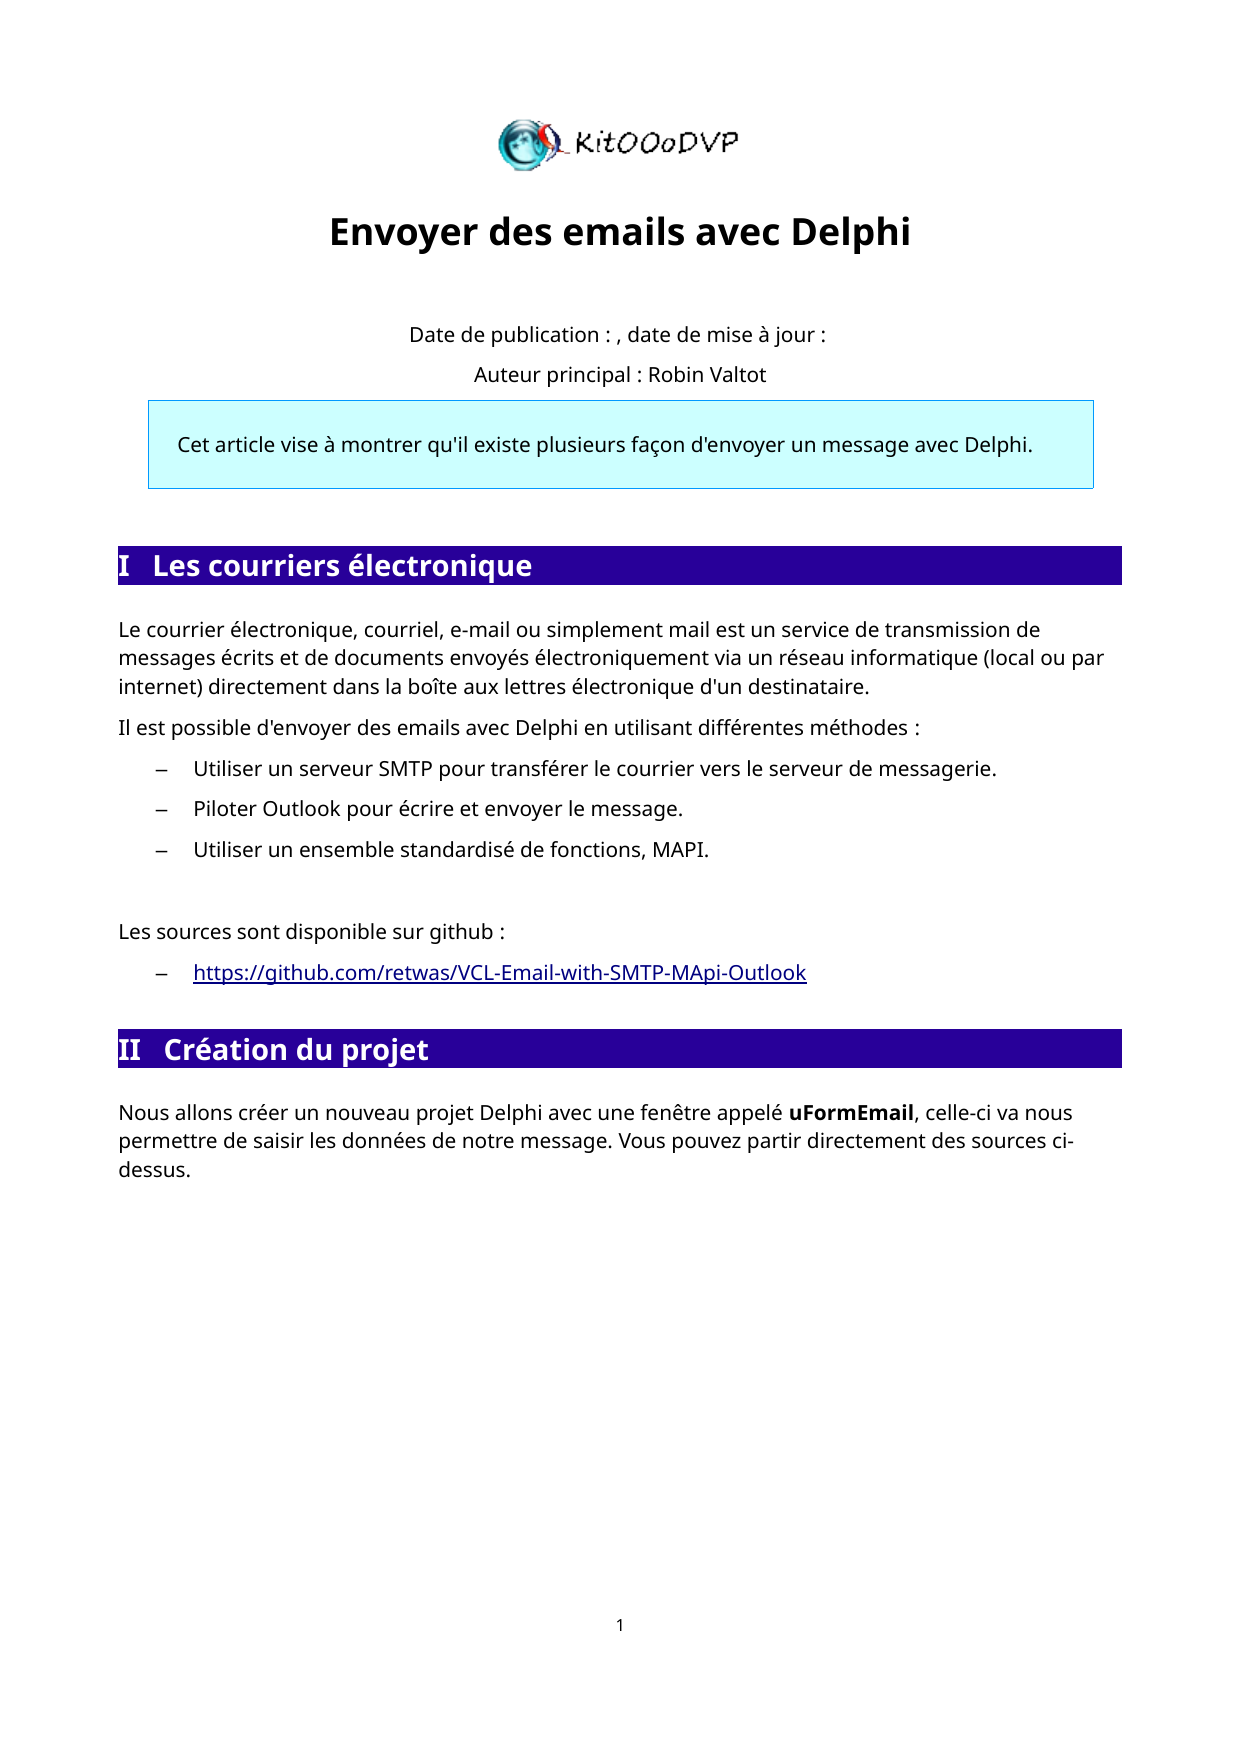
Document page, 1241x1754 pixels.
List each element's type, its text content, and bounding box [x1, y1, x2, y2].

list https://github.com/retwas/VCL-Email-with-SMTP-MApi-Outlook [156, 958, 1122, 987]
subtitle Création du projet [118, 1029, 1122, 1068]
text Auteur principal : Robin Valtot [118, 360, 1122, 388]
text Date de publication : , date de mise à jour : [118, 320, 1122, 348]
list Utiliser un serveur SMTP pour transférer le courrier vers le serveur de messagerie. [156, 754, 1122, 782]
table_header Cet article vise à montrer qu'il existe plusieurs façon d'envoyer un message avec Delphi. [149, 401, 1093, 488]
text Nous allons créer un nouveau projet Delphi avec une fenêtre appelé uFormEmail, celle-ci va nous permettre de saisir les données de notre message. Vous pouvez partir directement des sources ci-dessus. [118, 1098, 1122, 1183]
text Envoyer des emails avec Delphi [118, 206, 1122, 257]
text Les sources sont disponible sur github : [118, 917, 1122, 946]
text Il est possible d'envoyer des emails avec Delphi en utilisant différentes méthodes : [118, 713, 1122, 741]
list Utiliser un ensemble standardisé de fonctions, MAPI. [156, 836, 1122, 864]
text Le courrier électronique, courriel, e-mail ou simplement mail est un service de transmission de messages écrits et de documents envoyés électroniquement via un réseau informatique (local ou par internet) directement dans la boîte aux lettres électronique d'un destinataire. [118, 615, 1122, 700]
picture [497, 118, 743, 173]
subtitle Les courriers électronique [118, 546, 1122, 585]
list Piloter Outlook pour écrire et envoyer le message. [156, 794, 1122, 823]
